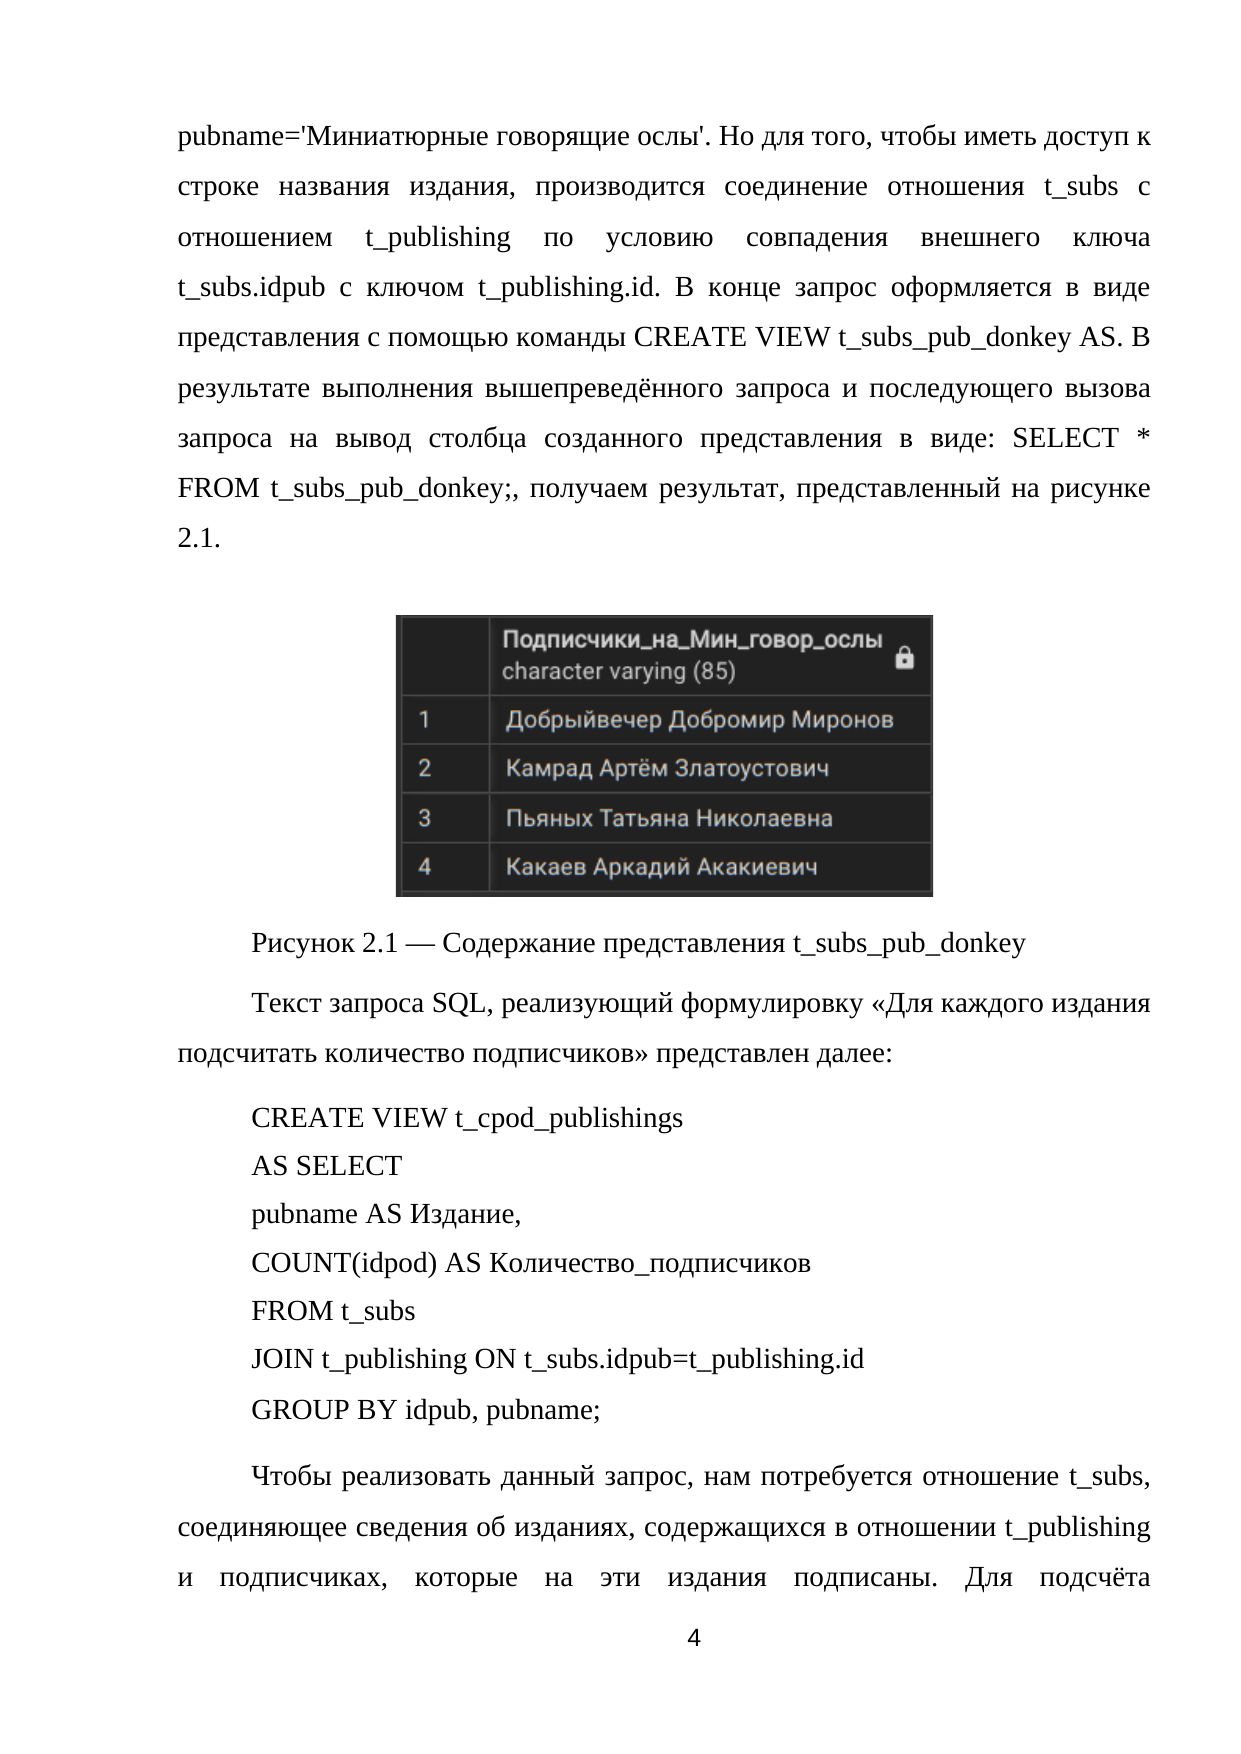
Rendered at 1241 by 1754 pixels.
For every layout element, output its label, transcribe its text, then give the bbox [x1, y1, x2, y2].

text Текст запроса SQL, реализующий формулировку «Для каждого издания подсчитать количество подписчиков» представлен далее: [177, 985, 1152, 1069]
text Рисунок 2.1 — Содержание представления t_subs_pub_donkey [177, 583, 1152, 959]
text GROUP BY idpub, pubname; [177, 1392, 1152, 1426]
text FROM t_subs [177, 1293, 1152, 1326]
text AS SELECT [177, 1148, 1152, 1182]
text CREATE VIEW t_cpod_publishings [177, 1100, 1152, 1134]
picture [395, 615, 934, 897]
text pubname AS Издание, [177, 1197, 1152, 1230]
text Чтобы реализовать данный запрос, нам потребуется отношение t_subs, соединяющее сведения об изданиях, содержащихся в отношении t_publishing и подписчиках, которые на эти издания подписаны. Для подсчёта [177, 1458, 1152, 1592]
text JOIN t_publishing ON t_subs.idpub=t_publishing.id [177, 1341, 1152, 1374]
text pubname='Миниатюрные говорящие ослы'. Но для того, чтобы иметь доступ к строке названия издания, производится соединение отношения t_subs с отношением t_publishing по условию совпадения внешнего ключа t_subs.idpub с ключом t_publishing.id. В конце запрос оформляется в виде представления с помощью команды CREATE VIEW t_subs_pub_donkey AS. В результате выполнения вышепреведённого запроса и последующего вызова запроса на вывод столбца созданного представления в виде: SELECT * FROM t_subs_pub_donkey;, получаем результат, представленный на рисунке 2.1. [177, 118, 1152, 554]
text COUNT(idpod) AS Количество_подписчиков [177, 1245, 1152, 1278]
